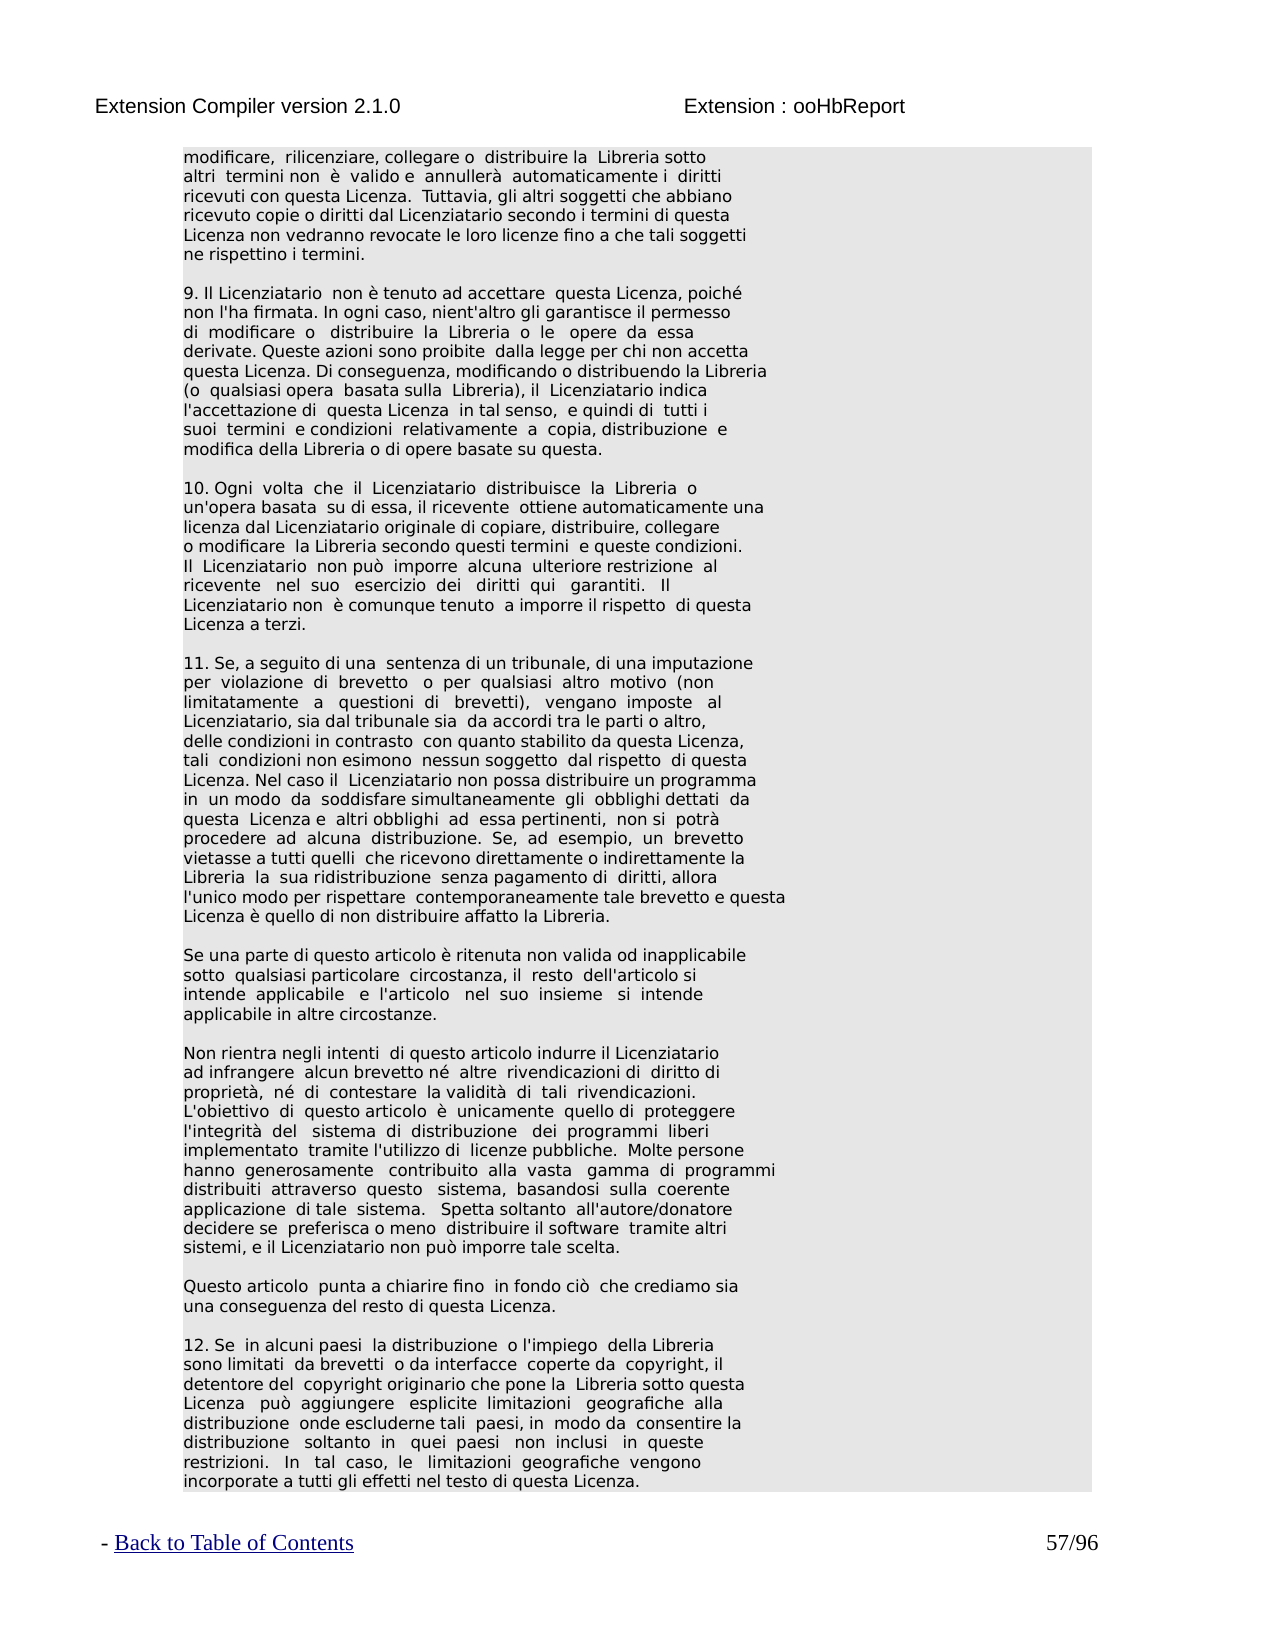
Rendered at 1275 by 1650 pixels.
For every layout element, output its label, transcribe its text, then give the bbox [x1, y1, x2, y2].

text Se una parte di questo articolo è ritenuta non valida od inapplicabile [183, 946, 1092, 966]
text Licenza è quello di non distribuire affatto la Libreria. [183, 907, 1092, 927]
text Licenza. Nel caso il Licenziatario non possa distribuire un programma [183, 771, 1092, 790]
text questa Licenza. Di conseguenza, modificando o distribuendo la Libreria [183, 362, 1092, 381]
text una conseguenza del resto di questa Licenza. [183, 1297, 1092, 1316]
text limitatamente a questioni di brevetti), vengano imposte al [183, 693, 1092, 712]
text tali condizioni non esimono nessun soggetto dal rispetto di questa [183, 751, 1092, 771]
text 12. Se in alcuni paesi la distribuzione o l'impiego della Libreria [183, 1336, 1092, 1355]
text restrizioni. In tal caso, le limitazioni geografiche vengono [183, 1453, 1092, 1472]
text Licenza a terzi. [183, 615, 1092, 634]
text Licenziatario, sia dal tribunale sia da accordi tra le parti o altro, [183, 712, 1092, 732]
text o modificare la Libreria secondo questi termini e queste condizioni. [183, 537, 1092, 557]
text l'integrità del sistema di distribuzione dei programmi liberi [183, 1121, 1092, 1141]
text distribuzione onde escluderne tali paesi, in modo da consentire la [183, 1414, 1092, 1433]
text sotto qualsiasi particolare circostanza, il resto dell'articolo si [183, 966, 1092, 985]
text suoi termini e condizioni relativamente a copia, distribuzione e [183, 420, 1092, 440]
text applicabile in altre circostanze. [183, 1004, 1092, 1024]
text non l'ha firmata. In ogni caso, nient'altro gli garantisce il permesso [183, 303, 1092, 323]
text altri termini non è valido e annullerà automaticamente i diritti [183, 167, 1092, 186]
text 11. Se, a seguito di una sentenza di un tribunale, di una imputazione [183, 654, 1092, 673]
text in un modo da soddisfare simultaneamente gli obblighi dettati da [183, 790, 1092, 810]
text 9. Il Licenziatario non è tenuto ad accettare questa Licenza, poiché [183, 284, 1092, 303]
text l'accettazione di questa Licenza in tal senso, e quindi di tutti i [183, 401, 1092, 420]
text modifica della Libreria o di opere basate su questa. [183, 440, 1092, 459]
text implementato tramite l'utilizzo di licenze pubbliche. Molte persone [183, 1141, 1092, 1160]
text Libreria la sua ridistribuzione senza pagamento di diritti, allora [183, 868, 1092, 888]
text distribuzione soltanto in quei paesi non inclusi in queste [183, 1433, 1092, 1453]
text incorporate a tutti gli effetti nel testo di questa Licenza. [183, 1472, 1092, 1492]
text Licenza non vedranno revocate le loro licenze fino a che tali soggetti [183, 225, 1092, 245]
text detentore del copyright originario che pone la Libreria sotto questa [183, 1375, 1092, 1394]
text l'unico modo per rispettare contemporaneamente tale brevetto e questa [183, 888, 1092, 907]
text questa Licenza e altri obblighi ad essa pertinenti, non si potrà [183, 810, 1092, 829]
text intende applicabile e l'articolo nel suo insieme si intende [183, 985, 1092, 1004]
text L'obiettivo di questo articolo è unicamente quello di proteggere [183, 1102, 1092, 1121]
text distribuiti attraverso questo sistema, basandosi sulla coerente [183, 1180, 1092, 1199]
text Licenza può aggiungere esplicite limitazioni geografiche alla [183, 1394, 1092, 1414]
text ricevente nel suo esercizio dei diritti qui garantiti. Il [183, 576, 1092, 596]
text vietasse a tutti quelli che ricevono direttamente o indirettamente la [183, 849, 1092, 868]
text 10. Ogni volta che il Licenziatario distribuisce la Libreria o [183, 479, 1092, 498]
text ne rispettino i termini. [183, 245, 1092, 264]
text sistemi, e il Licenziatario non può imporre tale scelta. [183, 1238, 1092, 1258]
text Questo articolo punta a chiarire fino in fondo ciò che crediamo sia [183, 1277, 1092, 1297]
text modificare, rilicenziare, collegare o distribuire la Libreria sotto [183, 147, 1092, 167]
text Non rientra negli intenti di questo articolo indurre il Licenziatario [183, 1043, 1092, 1063]
text (o qualsiasi opera basata sulla Libreria), il Licenziatario indica [183, 381, 1092, 401]
text decidere se preferisca o meno distribuire il software tramite altri [183, 1219, 1092, 1238]
text derivate. Queste azioni sono proibite dalla legge per chi non accetta [183, 342, 1092, 362]
text delle condizioni in contrasto con quanto stabilito da questa Licenza, [183, 732, 1092, 751]
text procedere ad alcuna distribuzione. Se, ad esempio, un brevetto [183, 829, 1092, 849]
text per violazione di brevetto o per qualsiasi altro motivo (non [183, 673, 1092, 693]
text Il Licenziatario non può imporre alcuna ulteriore restrizione al [183, 557, 1092, 576]
text un'opera basata su di essa, il ricevente ottiene automaticamente una [183, 498, 1092, 518]
text sono limitati da brevetti o da interfacce coperte da copyright, il [183, 1355, 1092, 1375]
text ad infrangere alcun brevetto né altre rivendicazioni di diritto di [183, 1063, 1092, 1082]
text Licenziatario non è comunque tenuto a imporre il rispetto di questa [183, 596, 1092, 615]
text hanno generosamente contribuito alla vasta gamma di programmi [183, 1160, 1092, 1180]
text ricevuti con questa Licenza. Tuttavia, gli altri soggetti che abbiano [183, 186, 1092, 206]
text licenza dal Licenziatario originale di copiare, distribuire, collegare [183, 518, 1092, 537]
text ricevuto copie o diritti dal Licenziatario secondo i termini di questa [183, 206, 1092, 225]
text di modificare o distribuire la Libreria o le opere da essa [183, 323, 1092, 342]
text applicazione di tale sistema. Spetta soltanto all'autore/donatore [183, 1199, 1092, 1219]
text proprietà, né di contestare la validità di tali rivendicazioni. [183, 1082, 1092, 1102]
